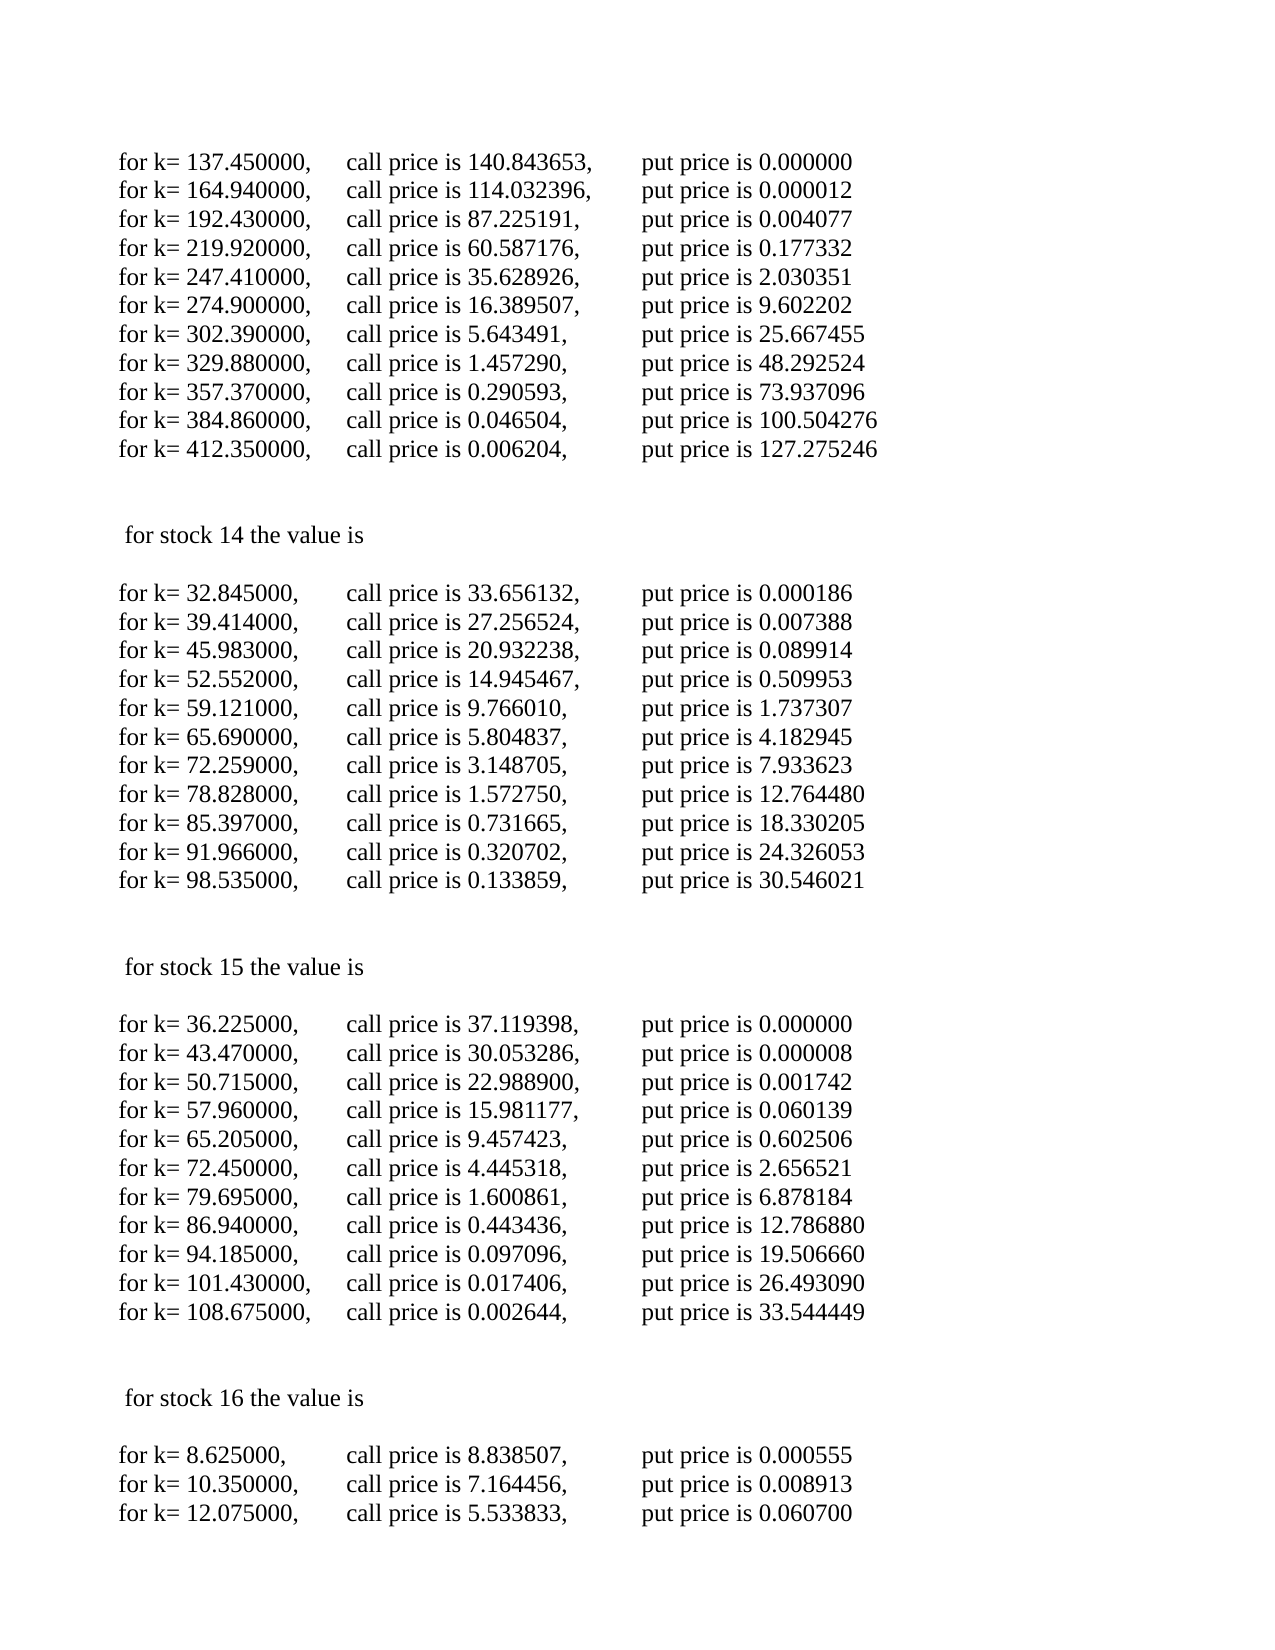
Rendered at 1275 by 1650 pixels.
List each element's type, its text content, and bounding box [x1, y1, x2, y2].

text for k= 384.860000, call price is 0.046504, put price is 100.504276 [118, 406, 1157, 434]
text for k= 12.075000, call price is 5.533833, put price is 0.060700 [118, 1498, 1157, 1527]
text for k= 412.350000, call price is 0.006204, put price is 127.275246 [118, 434, 1157, 463]
text for k= 59.121000, call price is 9.766010, put price is 1.737307 [118, 693, 1157, 722]
text for k= 8.625000, call price is 8.838507, put price is 0.000555 [118, 1441, 1157, 1469]
text for stock 15 the value is [118, 952, 1157, 981]
text for k= 39.414000, call price is 27.256524, put price is 0.007388 [118, 607, 1157, 636]
text for k= 32.845000, call price is 33.656132, put price is 0.000186 [118, 578, 1157, 607]
text for k= 36.225000, call price is 37.119398, put price is 0.000000 [118, 1009, 1157, 1038]
text for k= 43.470000, call price is 30.053286, put price is 0.000008 [118, 1038, 1157, 1067]
text for k= 108.675000, call price is 0.002644, put price is 33.544449 [118, 1297, 1157, 1326]
text for k= 65.690000, call price is 5.804837, put price is 4.182945 [118, 722, 1157, 751]
text for k= 192.430000, call price is 87.225191, put price is 0.004077 [118, 204, 1157, 233]
text for k= 65.205000, call price is 9.457423, put price is 0.602506 [118, 1124, 1157, 1153]
text for stock 16 the value is [118, 1383, 1157, 1412]
text for k= 274.900000, call price is 16.389507, put price is 9.602202 [118, 291, 1157, 319]
text for k= 78.828000, call price is 1.572750, put price is 12.764480 [118, 779, 1157, 808]
text for k= 85.397000, call price is 0.731665, put price is 18.330205 [118, 808, 1157, 837]
text for k= 72.450000, call price is 4.445318, put price is 2.656521 [118, 1153, 1157, 1182]
text for k= 50.715000, call price is 22.988900, put price is 0.001742 [118, 1067, 1157, 1096]
text for k= 164.940000, call price is 114.032396, put price is 0.000012 [118, 176, 1157, 204]
text for k= 52.552000, call price is 14.945467, put price is 0.509953 [118, 664, 1157, 693]
text for k= 94.185000, call price is 0.097096, put price is 19.506660 [118, 1239, 1157, 1268]
text for k= 329.880000, call price is 1.457290, put price is 48.292524 [118, 348, 1157, 377]
text for k= 45.983000, call price is 20.932238, put price is 0.089914 [118, 636, 1157, 664]
text for k= 72.259000, call price is 3.148705, put price is 7.933623 [118, 751, 1157, 779]
text for k= 98.535000, call price is 0.133859, put price is 30.546021 [118, 866, 1157, 894]
text for stock 14 the value is [118, 521, 1157, 549]
text for k= 101.430000, call price is 0.017406, put price is 26.493090 [118, 1268, 1157, 1297]
text for k= 357.370000, call price is 0.290593, put price is 73.937096 [118, 377, 1157, 406]
text for k= 79.695000, call price is 1.600861, put price is 6.878184 [118, 1182, 1157, 1211]
text for k= 302.390000, call price is 5.643491, put price is 25.667455 [118, 319, 1157, 348]
text for k= 86.940000, call price is 0.443436, put price is 12.786880 [118, 1211, 1157, 1239]
text for k= 247.410000, call price is 35.628926, put price is 2.030351 [118, 262, 1157, 291]
text for k= 10.350000, call price is 7.164456, put price is 0.008913 [118, 1469, 1157, 1498]
text for k= 91.966000, call price is 0.320702, put price is 24.326053 [118, 837, 1157, 866]
text for k= 137.450000, call price is 140.843653, put price is 0.000000 [118, 147, 1157, 176]
text for k= 57.960000, call price is 15.981177, put price is 0.060139 [118, 1096, 1157, 1124]
text for k= 219.920000, call price is 60.587176, put price is 0.177332 [118, 233, 1157, 262]
